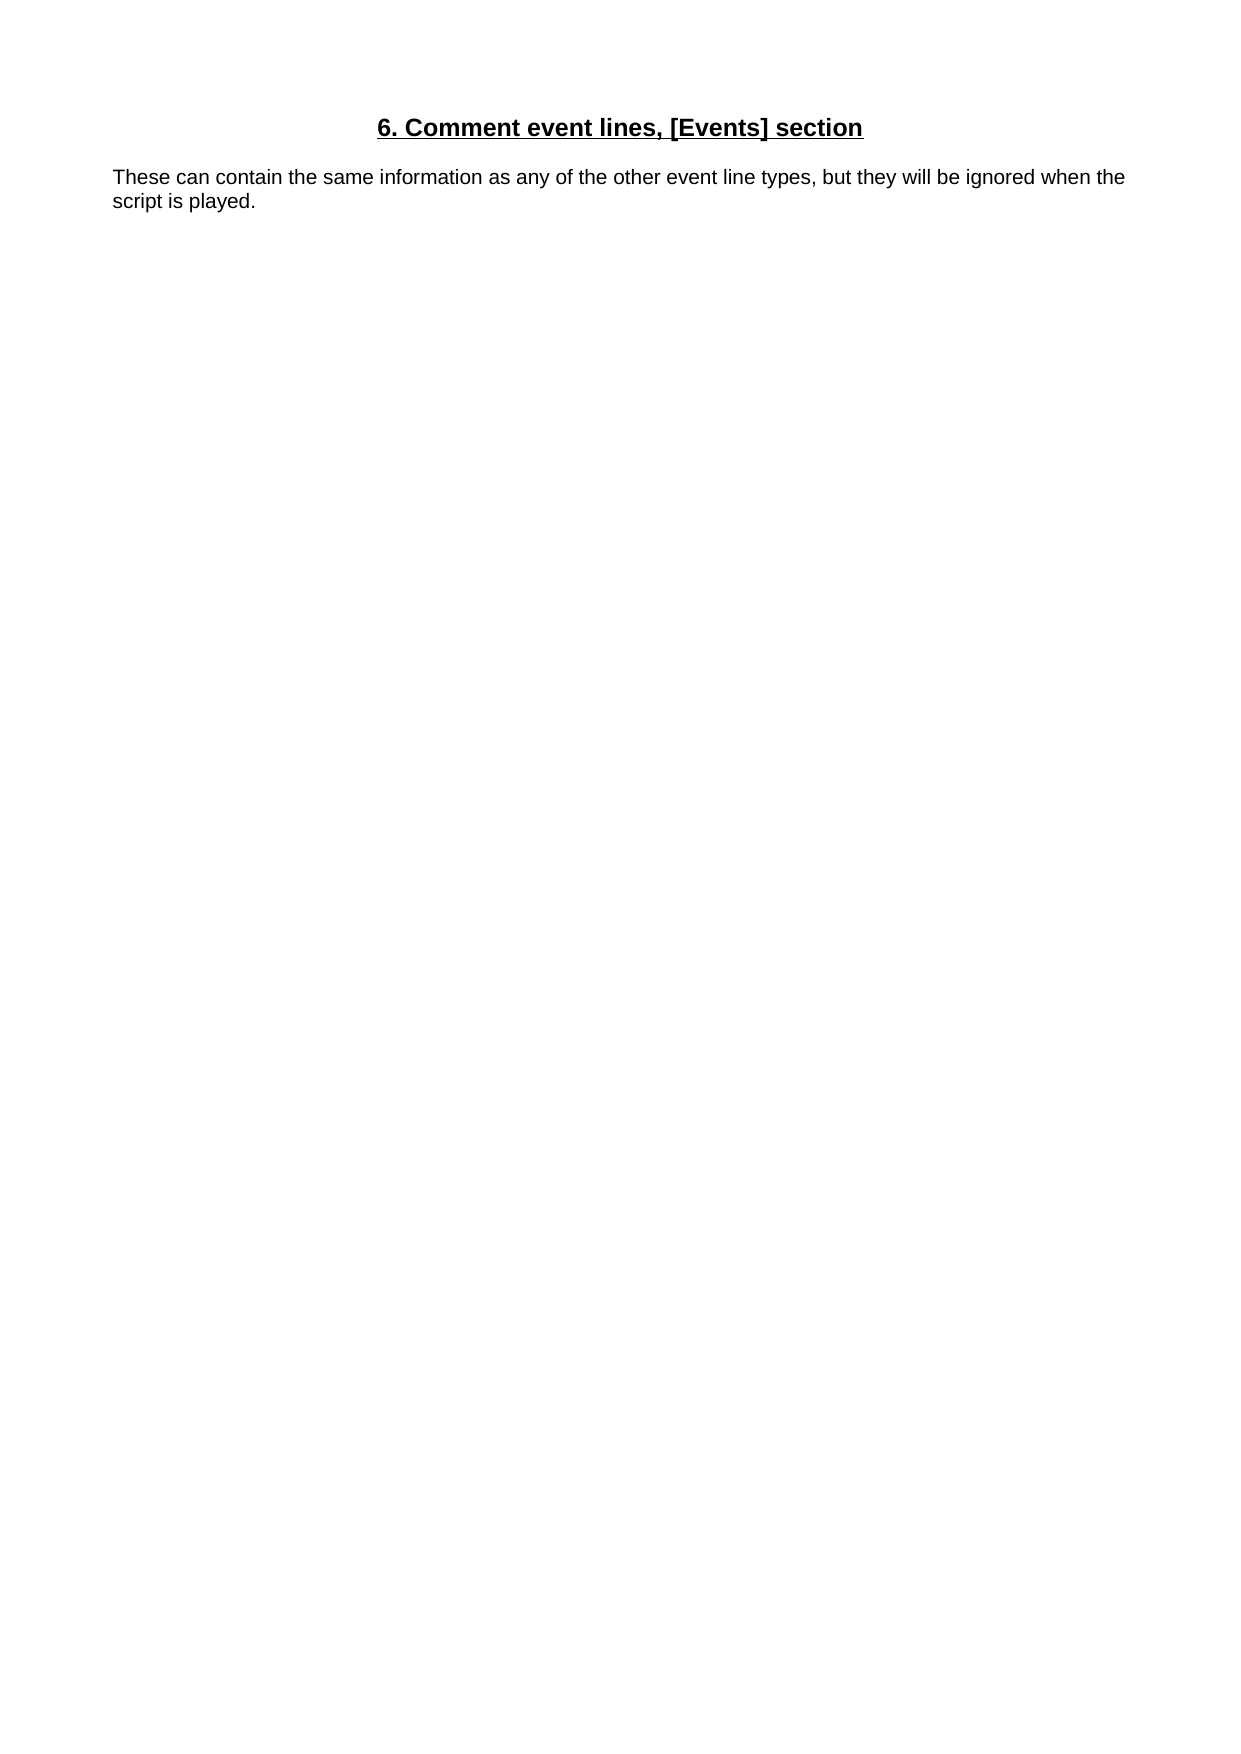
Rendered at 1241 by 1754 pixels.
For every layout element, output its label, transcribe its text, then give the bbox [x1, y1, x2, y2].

text 6. Comment event lines, [Events] section [112, 112, 1128, 141]
text These can contain the same information as any of the other event line types, but they will be ignored when the script is played. [112, 165, 1128, 213]
